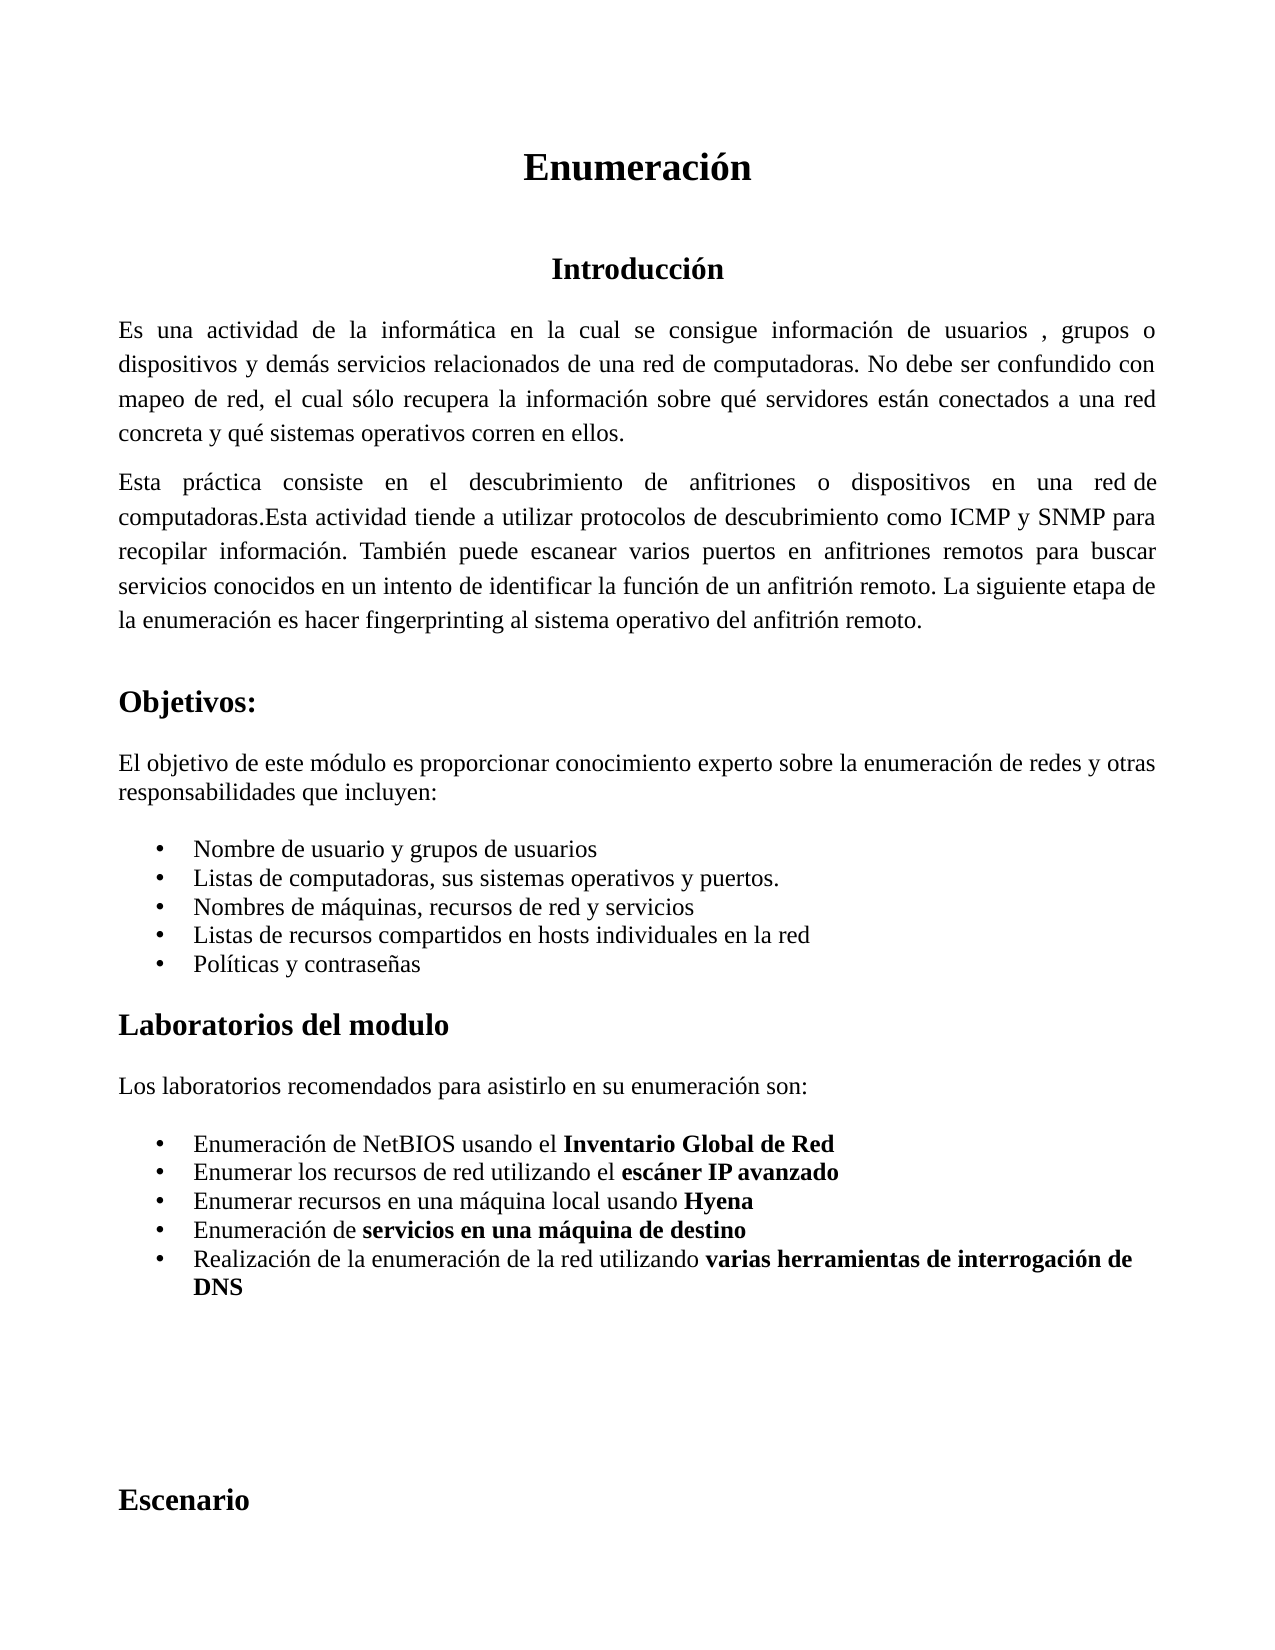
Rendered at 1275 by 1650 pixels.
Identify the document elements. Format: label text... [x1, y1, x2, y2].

list Nombre de usuario y grupos de usuarios [156, 834, 1157, 863]
list Enumerar recursos en una máquina local usando Hyena [156, 1186, 1157, 1215]
list Listas de recursos compartidos en hosts individuales en la red [156, 920, 1157, 949]
list Enumeración de NetBIOS usando el Inventario Global de Red [156, 1129, 1157, 1157]
text Los laboratorios recomendados para asistirlo en su enumeración son: [118, 1071, 1157, 1100]
text Escenario [118, 1481, 1157, 1517]
list Realización de la enumeración de la red utilizando varias herramientas de interrogación de DNS [156, 1244, 1157, 1301]
text Objetivos: [118, 683, 1157, 719]
list Listas de computadoras, sus sistemas operativos y puertos. [156, 863, 1157, 892]
text Laboratorios del modulo [118, 1007, 1157, 1042]
list Enumeración de servicios en una máquina de destino [156, 1215, 1157, 1244]
list Nombres de máquinas, recursos de red y servicios [156, 892, 1157, 920]
text El objetivo de este módulo es proporcionar conocimiento experto sobre la enumeración de redes y otras responsabilidades que incluyen: [118, 748, 1157, 805]
list Políticas y contraseñas [156, 949, 1157, 978]
list Enumerar los recursos de red utilizando el escáner IP avanzado [156, 1157, 1157, 1186]
subtitle Enumeración [118, 143, 1157, 189]
text Es una actividad de la informática en la cual se consigue información de usuarios , grupos o dispositivos y demás servicios relacionados de una red de computadoras. No debe ser confundido con mapeo de red, el cual sólo recupera la información sobre qué servidores están conectados a una red concreta y qué sistemas operativos corren en ellos. [118, 315, 1157, 447]
text Introducción [118, 250, 1157, 286]
text Esta práctica consiste en el descubrimiento de anfitriones o dispositivos en una red de computadoras.Esta actividad tiende a utilizar protocolos de descubrimiento como ICMP y SNMP para recopilar información. También puede escanear varios puertos en anfitriones remotos para buscar servicios conocidos en un intento de identificar la función de un anfitrión remoto. La siguiente etapa de la enumeración es hacer fingerprinting al sistema operativo del anfitrión remoto. [118, 467, 1157, 634]
